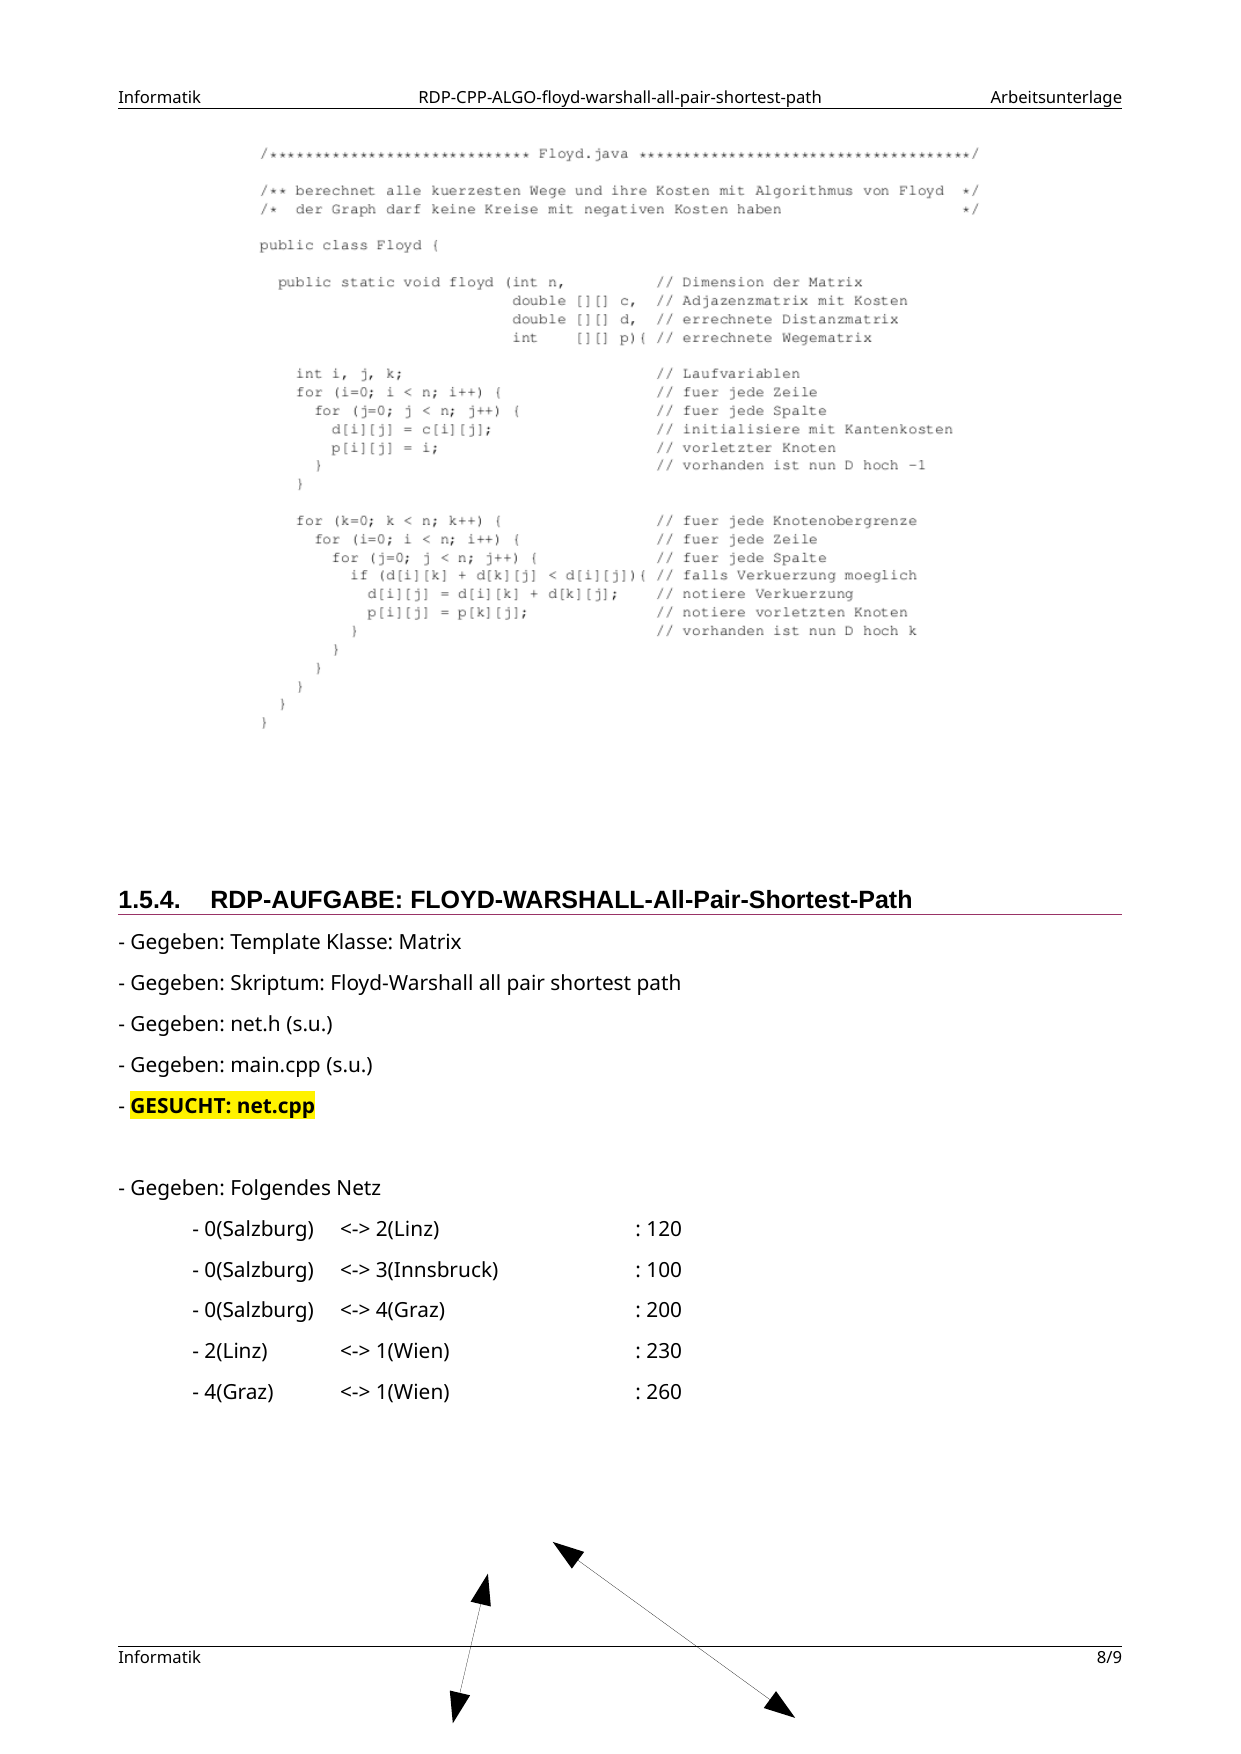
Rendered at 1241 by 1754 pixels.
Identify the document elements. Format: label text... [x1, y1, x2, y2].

subtitle RDP-AUFGABE: FLOYD-WARSHALL-All-Pair-Shortest-Path [118, 885, 1122, 914]
text - Gegeben: Skriptum: Floyd-Warshall all pair shortest path [118, 968, 1122, 997]
picture [254, 137, 986, 737]
text - 4(Graz) <-> 1(Wien) : 260 [118, 1377, 1122, 1406]
text - 0(Salzburg) <-> 3(Innsbruck) : 100 [118, 1255, 1122, 1283]
text - Gegeben: Template Klasse: Matrix [118, 927, 1122, 956]
text - GESUCHT: net.cpp [118, 1091, 1122, 1119]
text - 0(Salzburg) <-> 2(Linz) : 120 [118, 1214, 1122, 1242]
text - 2(Linz) <-> 1(Wien) : 230 [118, 1337, 1122, 1365]
text - Gegeben: net.h (s.u.) [118, 1009, 1122, 1037]
text - Gegeben: main.cpp (s.u.) [118, 1050, 1122, 1078]
text - Gegeben: Folgendes Netz [118, 1173, 1122, 1201]
text - 0(Salzburg) <-> 4(Graz) : 200 [118, 1296, 1122, 1324]
